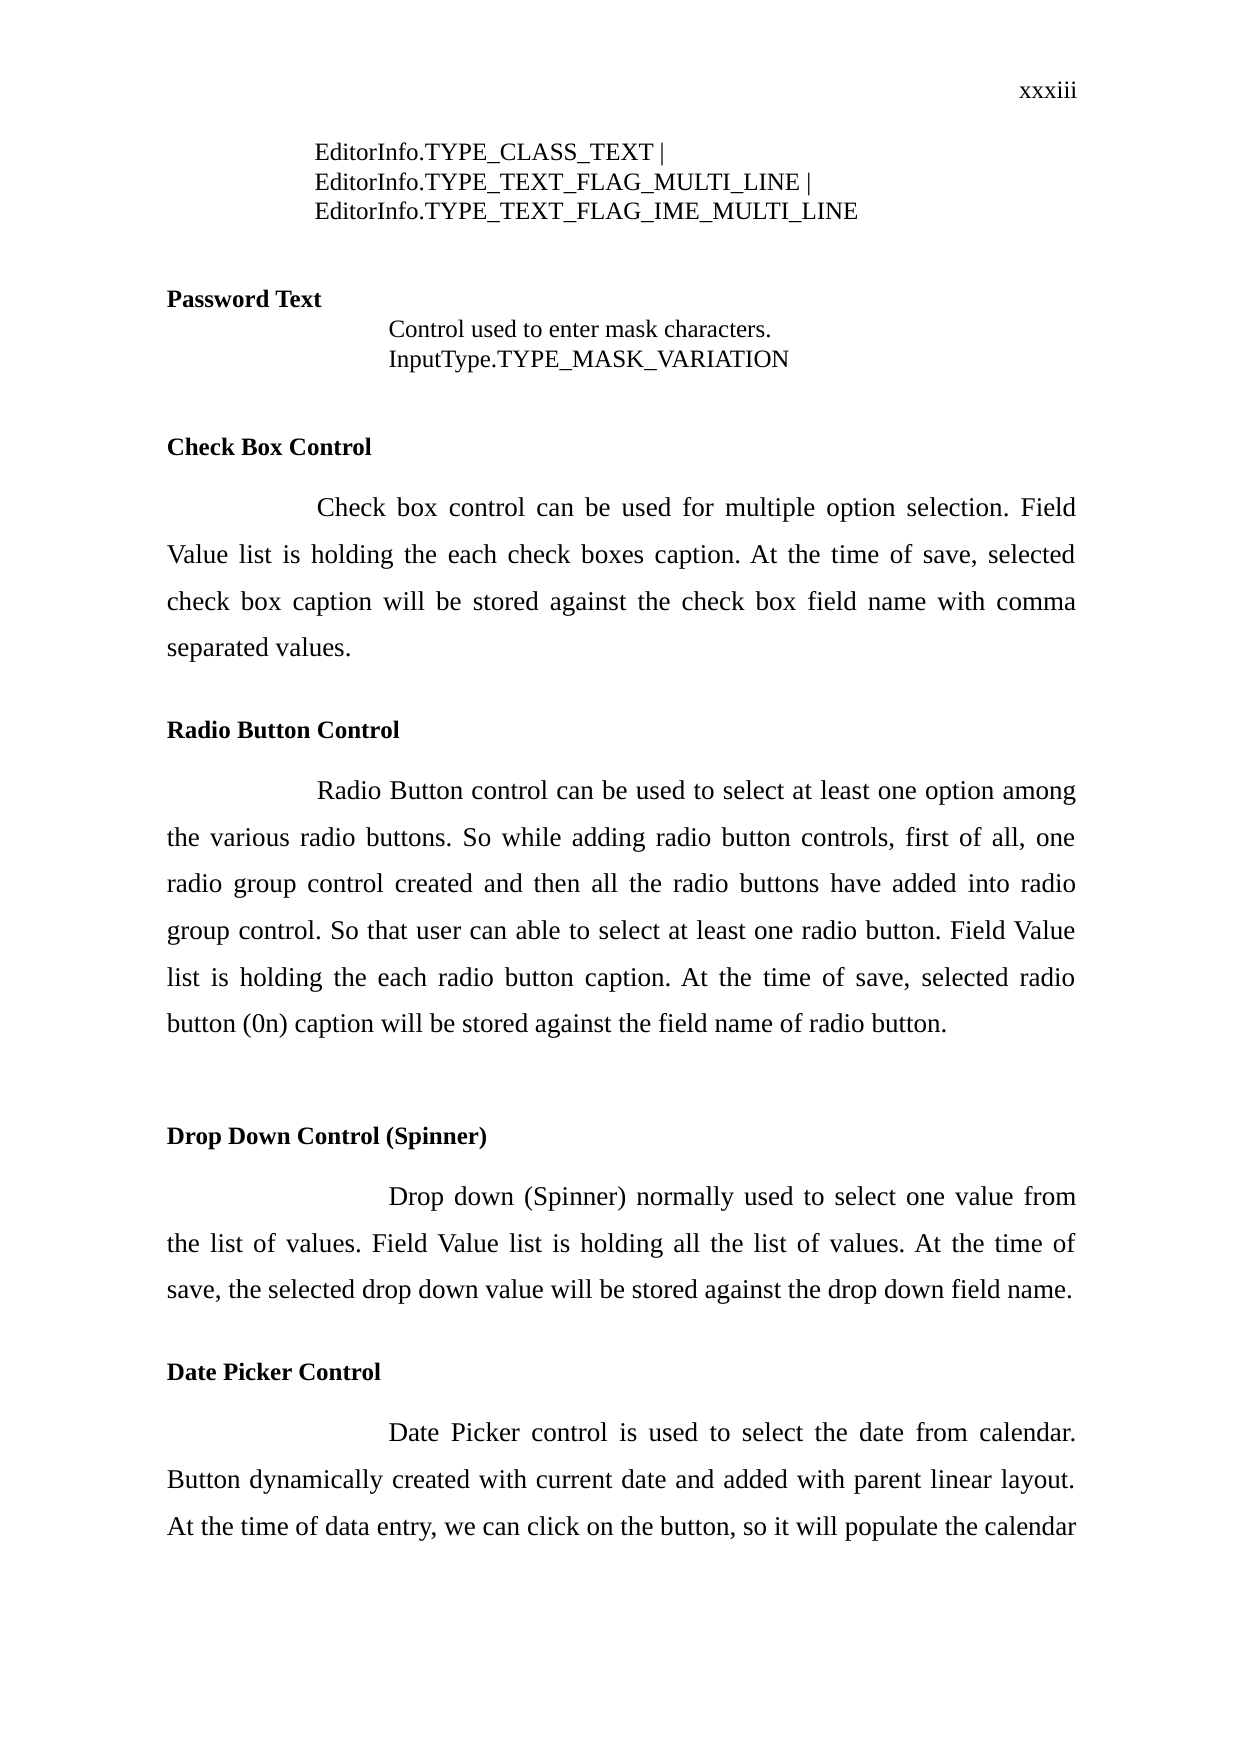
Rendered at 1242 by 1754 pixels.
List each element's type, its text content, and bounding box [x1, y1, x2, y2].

text Date Picker Control [167, 1357, 1077, 1387]
text Drop down (Spinner) normally used to select one value from the list of values. Field Value list is holding all the list of values. At the time of save, the selected drop down value will be stored against the drop down field name. [167, 1180, 1077, 1304]
text Password Text [167, 284, 1077, 314]
text Radio Button Control [167, 715, 1077, 744]
text Date Picker control is used to select the date from calendar. Button dynamically created with current date and added with parent linear layout. At the time of data entry, we can click on the button, so it will populate the calendar [167, 1416, 1077, 1541]
text Check box control can be used for multiple option selection. Field Value list is holding the each check boxes caption. At the time of save, selected check box caption will be stored against the check box field name with comma separated values. [167, 491, 1077, 662]
text Radio Button control can be used to select at least one option among the various radio buttons. So while adding radio button controls, first of all, one radio group control created and then all the radio buttons have added into radio group control. So that user can able to select at least one radio button. Field Value list is holding the each radio button caption. At the time of save, selected radio button (0n) caption will be stored against the field name of radio button. [167, 774, 1077, 1039]
text Control used to enter mask characters. [314, 314, 1077, 343]
text Check Box Control [167, 432, 1077, 462]
text InputType.TYPE_MASK_VARIATION [314, 344, 1077, 373]
text EditorInfo.TYPE_CLASS_TEXT | EditorInfo.TYPE_TEXT_FLAG_MULTI_LINE | EditorInfo.TYPE_TEXT_FLAG_IME_MULTI_LINE [314, 137, 1077, 225]
text Drop Down Control (Spinner) [167, 1121, 1077, 1150]
